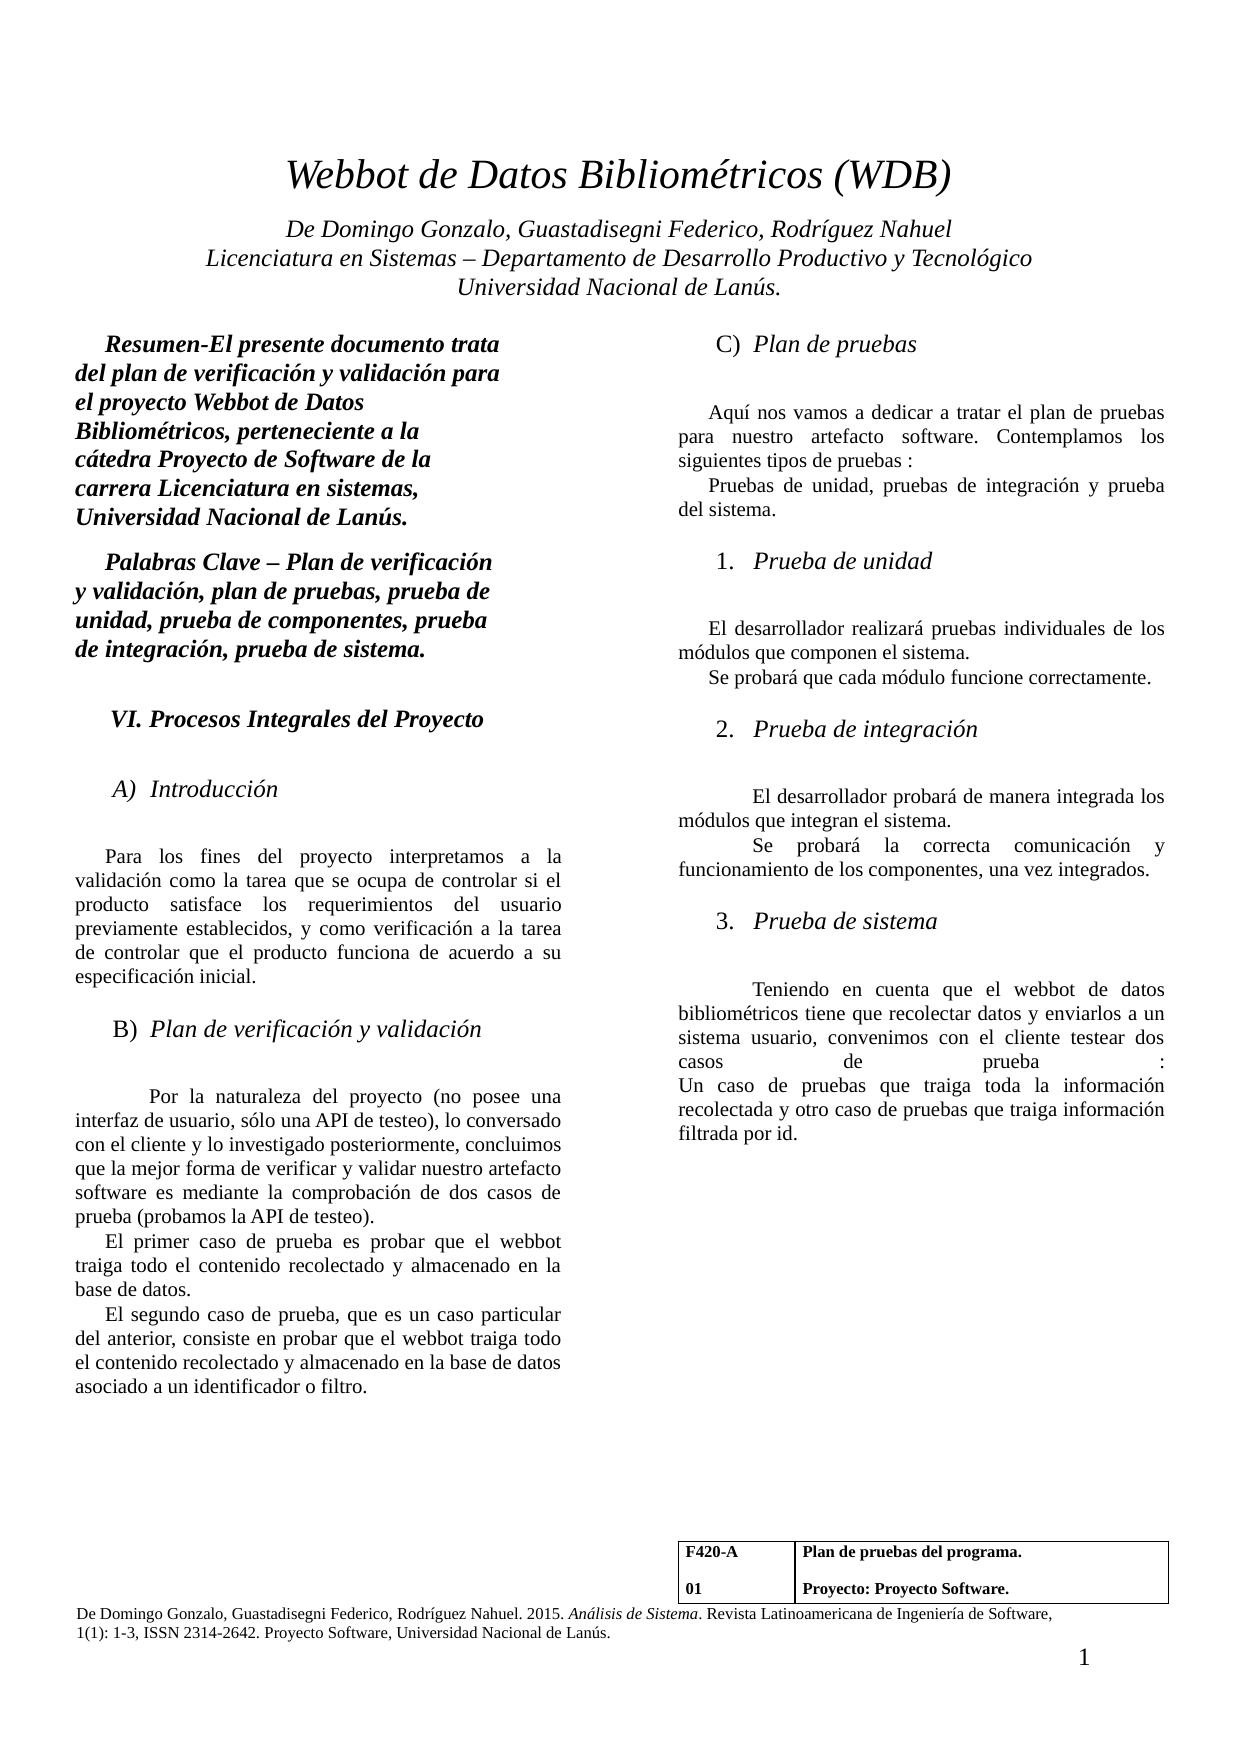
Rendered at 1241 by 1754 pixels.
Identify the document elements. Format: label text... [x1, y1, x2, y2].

text Resumen-El presente documento trata del plan de verificación y validación para el proyecto Webbot de Datos Bibliométricos, perteneciente a la cátedra Proyecto de Software de la carrera Licenciatura en sistemas, Universidad Nacional de Lanús. [75, 329, 504, 531]
list Introducción [112, 774, 562, 803]
list Prueba de integración [716, 714, 1165, 743]
text Pruebas de unidad, pruebas de integración y prueba del sistema. [678, 472, 1165, 521]
text El segundo caso de prueba, que es un caso particular del anterior, consiste en probar que el webbot traiga todo el contenido recolectado y almacenado en la base de datos asociado a un identificador o filtro. [75, 1302, 562, 1398]
text Para los fines del proyecto interpretamos a la validación como la tarea que se ocupa de controlar si el producto satisface los requerimientos del usuario previamente establecidos, y como verificación a la tarea de controlar que el producto funciona de acuerdo a su especificación inicial. [75, 844, 562, 988]
table_header F420-A 01 [679, 1542, 794, 1603]
list Plan de pruebas [716, 329, 1165, 358]
text Aquí nos vamos a dedicar a tratar el plan de pruebas para nuestro artefacto software. Contemplamos los siguientes tipos de pruebas : [678, 400, 1165, 472]
list Prueba de sistema [716, 906, 1165, 935]
list Procesos Integrales del Proyecto [119, 704, 504, 733]
text Se probará la correcta comunicación y funcionamiento de los componentes, una vez integrados. [678, 833, 1165, 881]
text El desarrollador realizará pruebas individuales de los módulos que componen el sistema. [678, 616, 1165, 664]
text Webbot de Datos Bibliométricos (WDB) [150, 150, 1090, 198]
text Palabras Clave – Plan de verificación y validación, plan de pruebas, prueba de unidad, prueba de componentes, prueba de integración, prueba de sistema. [75, 547, 504, 662]
list Plan de verificación y validación [112, 1014, 562, 1042]
text De Domingo Gonzalo, Guastadisegni Federico, Rodríguez Nahuel [150, 214, 1090, 243]
text Universidad Nacional de Lanús. [150, 272, 1090, 329]
text El desarrollador probará de manera integrada los módulos que integran el sistema. [678, 784, 1165, 832]
text Licenciatura en Sistemas – Departamento de Desarrollo Productivo y Tecnológico [150, 243, 1090, 272]
text Por la naturaleza del proyecto (no posee una interfaz de usuario, sólo una API de testeo), lo conversado con el cliente y lo investigado posteriormente, concluimos que la mejor forma de verificar y validar nuestro artefacto software es mediante la comprobación de dos casos de prueba (probamos la API de testeo). [75, 1084, 562, 1228]
table_header Plan de pruebas del programa. Proyecto: Proyecto Software. [796, 1542, 1168, 1603]
list Prueba de unidad [716, 546, 1165, 575]
text Teniendo en cuenta que el webbot de datos bibliométricos tiene que recolectar datos y enviarlos a un sistema usuario, convenimos con el cliente testear dos casos de prueba : Un caso de pruebas que traiga toda la información recolectada y otro caso de pruebas que traiga información filtrada por id. [678, 977, 1165, 1145]
text El primer caso de prueba es probar que el webbot traiga todo el contenido recolectado y almacenado en la base de datos. [75, 1229, 562, 1301]
text Se probará que cada módulo funcione correctamente. [678, 665, 1165, 689]
